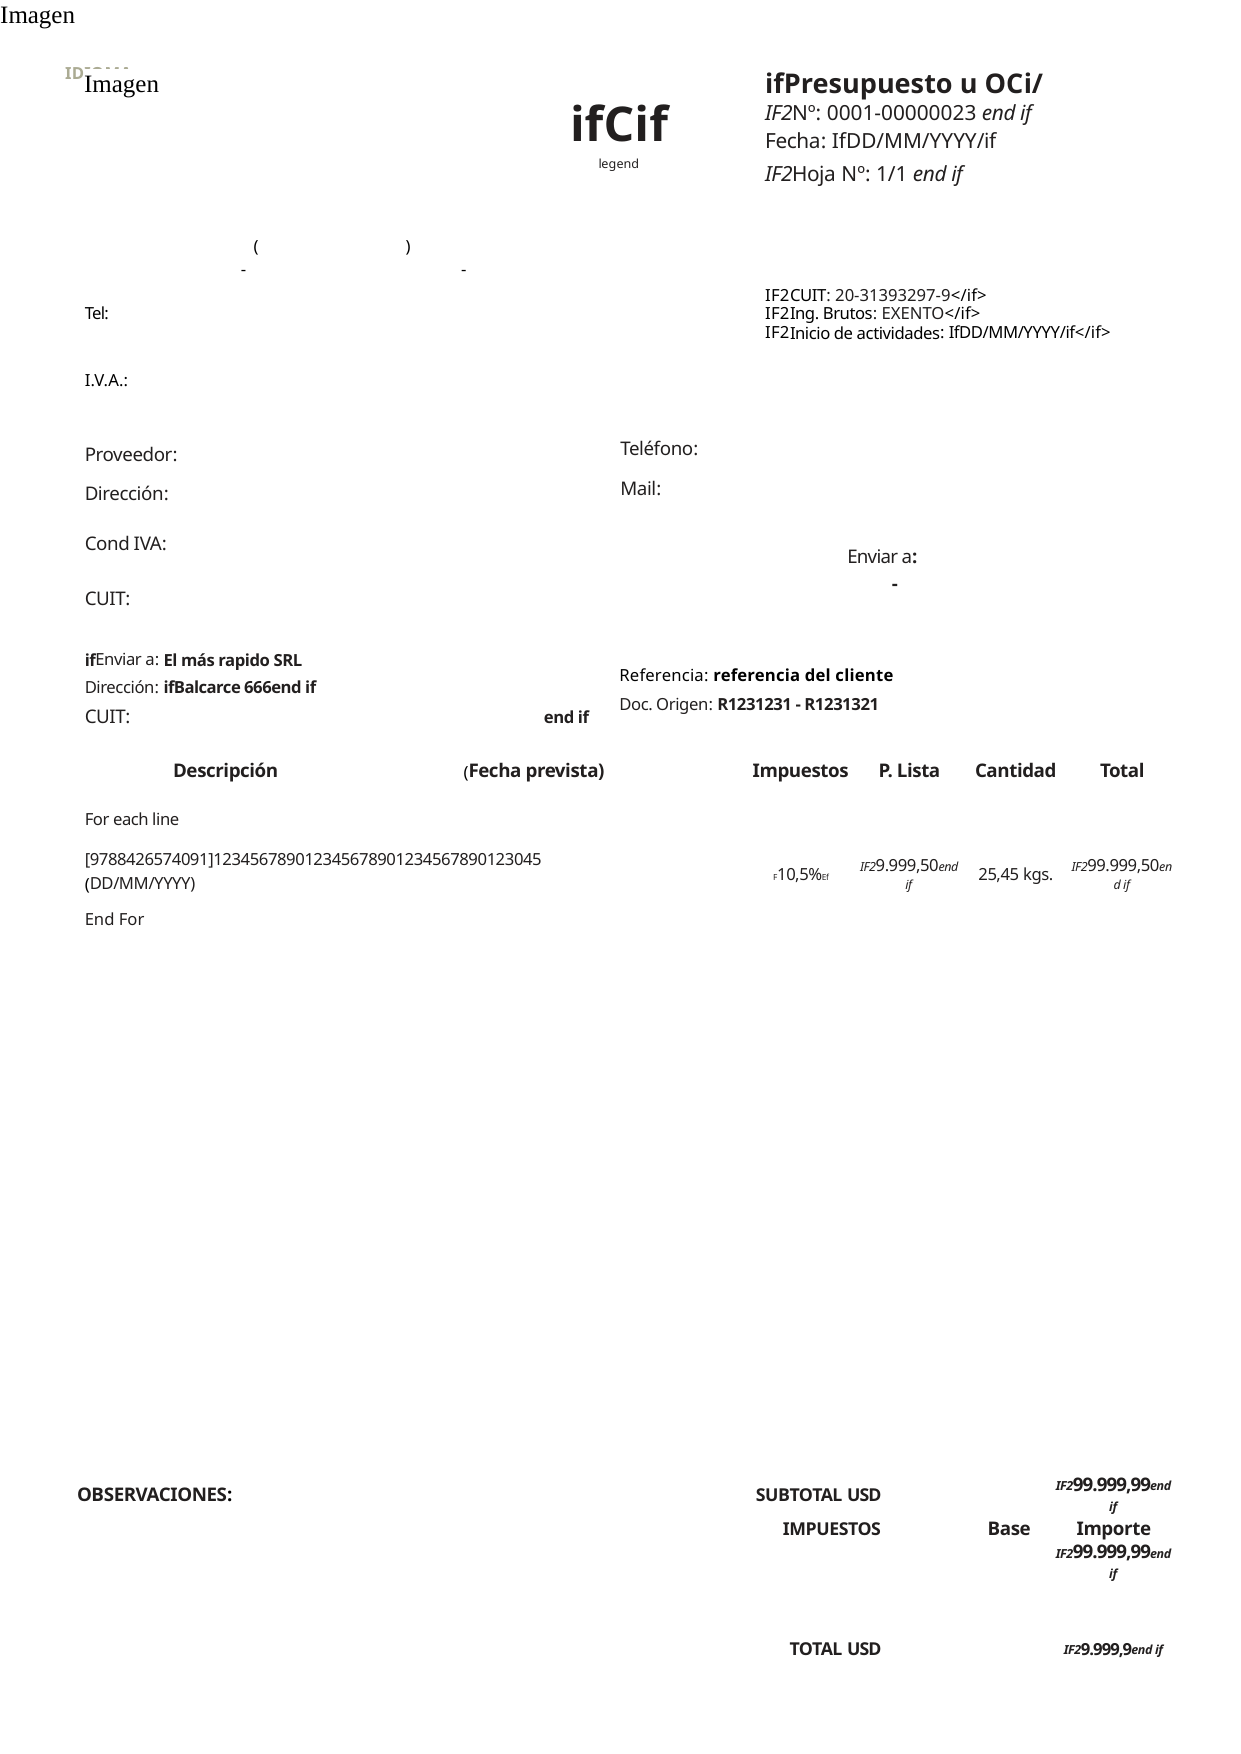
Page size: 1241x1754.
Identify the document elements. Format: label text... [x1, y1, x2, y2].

table_header [857, 801, 962, 842]
table_cell [745, 901, 857, 942]
table_cell [962, 901, 1069, 942]
table_header [1069, 801, 1176, 842]
table_cell [857, 901, 962, 942]
table_cell [9788426574091]123456789012345678901234567890123045<if test="print_date_planned"> (DD/MM/YYYY)</if> [65, 842, 745, 901]
table_header For each line [65, 801, 745, 842]
table_header [745, 801, 857, 842]
table_cell IF29.999,50end if [857, 842, 962, 901]
table_header [962, 801, 1069, 842]
table_cell F10,5%Ef [745, 842, 857, 901]
table_cell [1069, 901, 1176, 942]
table_cell IF299.999,50end if [1069, 842, 1176, 901]
table_cell End For [65, 901, 745, 942]
table_cell 25,45 kgs. [962, 842, 1069, 901]
